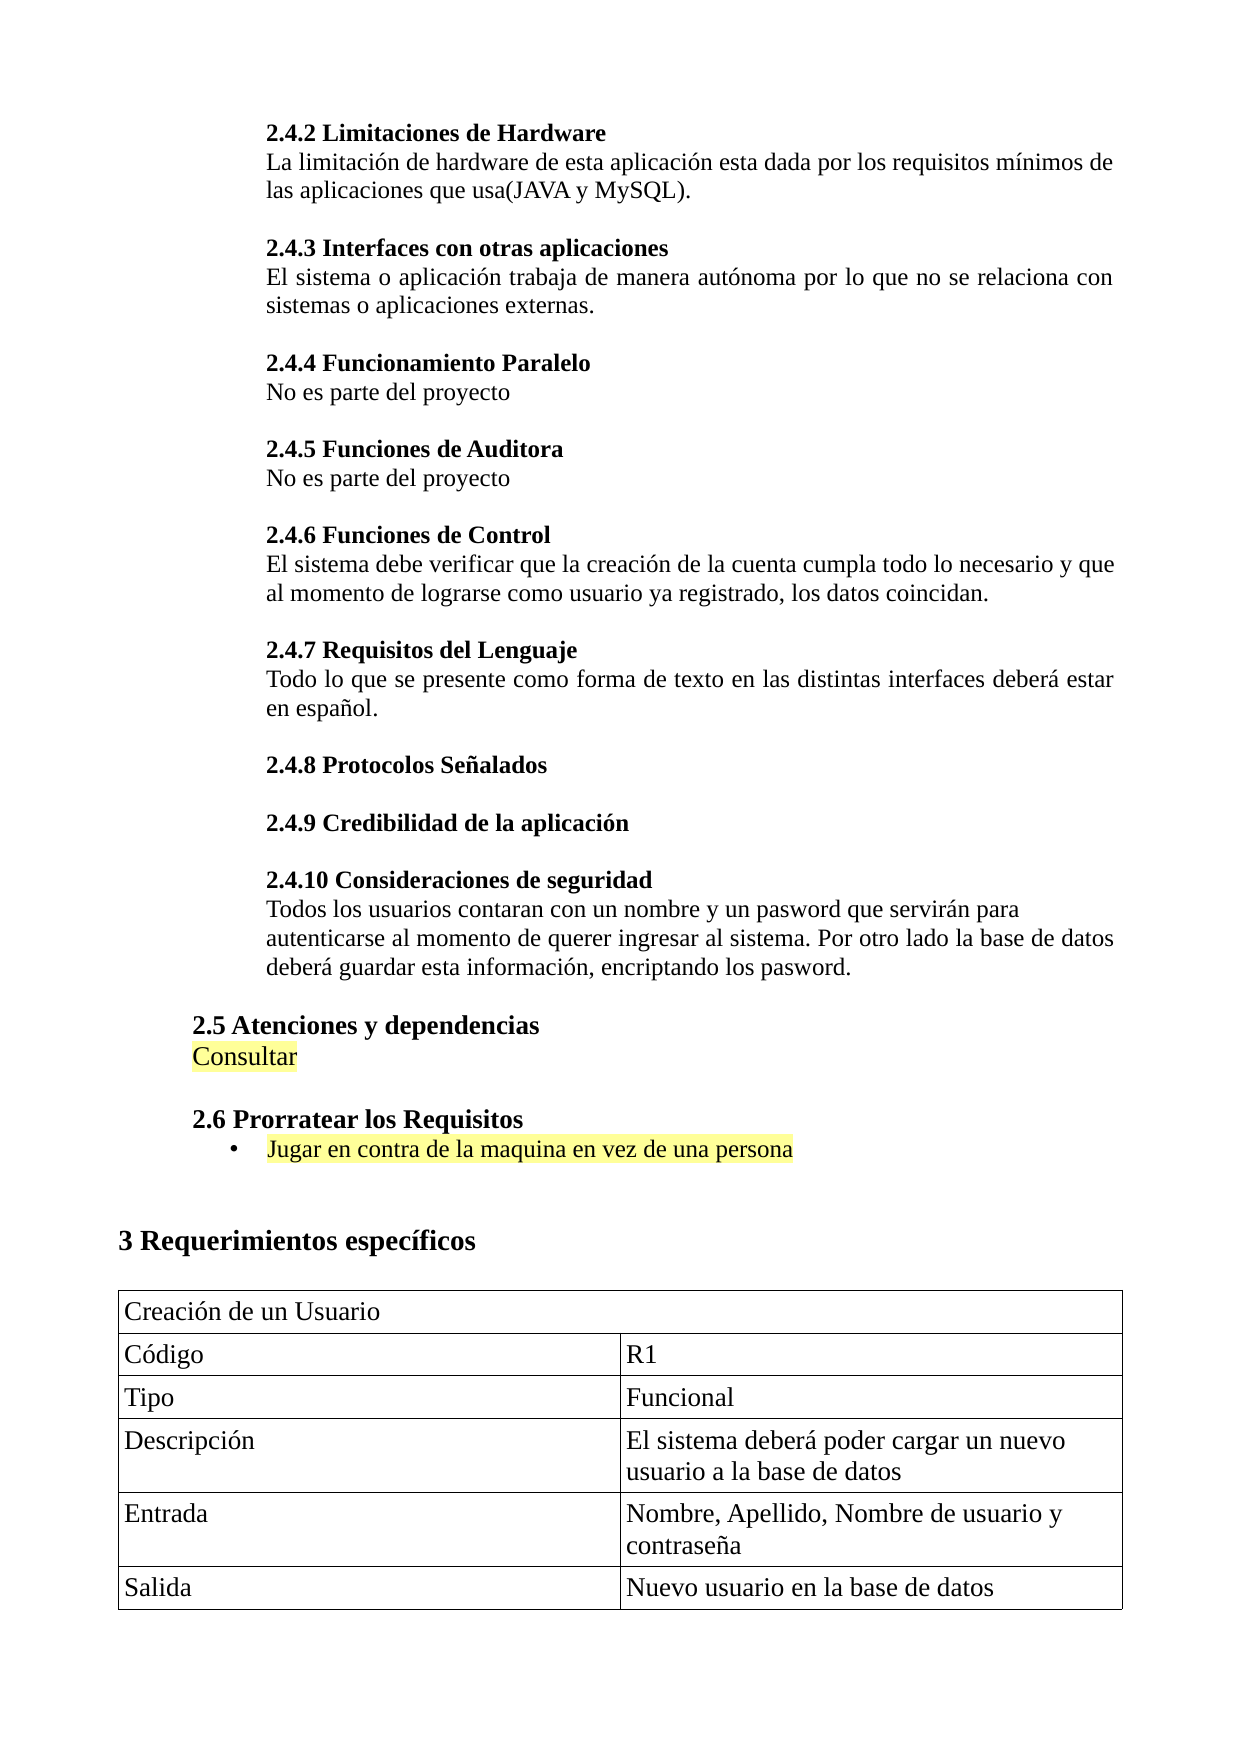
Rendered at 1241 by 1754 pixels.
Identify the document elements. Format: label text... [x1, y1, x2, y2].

table_header R1 [621, 1334, 1122, 1375]
text Todos los usuarios contaran con un nombre y un pasword que servirán para autenticarse al momento de querer ingresar al sistema. Por otro lado la base de datos deberá guardar esta información, encriptando los pasword. [118, 894, 1122, 981]
text 2.4.4 Funcionamiento Paralelo [118, 348, 1122, 377]
text El sistema o aplicación trabaja de manera autónoma por lo que no se relaciona con sistemas o aplicaciones externas. [118, 262, 1122, 319]
table_header Salida [119, 1567, 620, 1608]
text Consultar [118, 1041, 1122, 1072]
table_cell Funcional [621, 1376, 1122, 1418]
text El sistema debe verificar que la creación de la cuenta cumpla todo lo necesario y que al momento de lograrse como usuario ya registrado, los datos coincidan. [118, 549, 1122, 607]
text 2.6 Prorratear los Requisitos [118, 1103, 1122, 1134]
list Jugar en contra de la maquina en vez de una persona [229, 1134, 1122, 1163]
table_cell Entrada [119, 1493, 620, 1566]
text 2.4.3 Interfaces con otras aplicaciones [118, 233, 1122, 262]
table_header Código [119, 1334, 620, 1375]
table_cell El sistema deberá poder cargar un nuevo usuario a la base de datos [621, 1419, 1122, 1492]
table_header Nuevo usuario en la base de datos [621, 1567, 1122, 1608]
text 2.4.6 Funciones de Control [118, 521, 1122, 549]
table_cell Nombre, Apellido, Nombre de usuario y contraseña [621, 1493, 1122, 1566]
table_header Creación de un Usuario [119, 1291, 1122, 1332]
text La limitación de hardware de esta aplicación esta dada por los requisitos mínimos de las aplicaciones que usa(JAVA y MySQL). [118, 147, 1122, 204]
text No es parte del proyecto [118, 463, 1122, 492]
table_cell Descripción [119, 1419, 620, 1492]
text 2.4.2 Limitaciones de Hardware [118, 118, 1122, 147]
text 2.4.5 Funciones de Auditora [118, 434, 1122, 463]
text 2.4.7 Requisitos del Lenguaje [118, 636, 1122, 664]
text 2.5 Atenciones y dependencias [118, 1009, 1122, 1041]
text 3 Requerimientos específicos [118, 1223, 1122, 1256]
text No es parte del proyecto [118, 377, 1122, 406]
text 2.4.10 Consideraciones de seguridad [118, 866, 1122, 894]
text 2.4.9 Credibilidad de la aplicación [118, 808, 1122, 837]
table_cell Tipo [119, 1376, 620, 1418]
text 2.4.8 Protocolos Señalados [118, 751, 1122, 779]
text Todo lo que se presente como forma de texto en las distintas interfaces deberá estar en español. [118, 664, 1122, 722]
